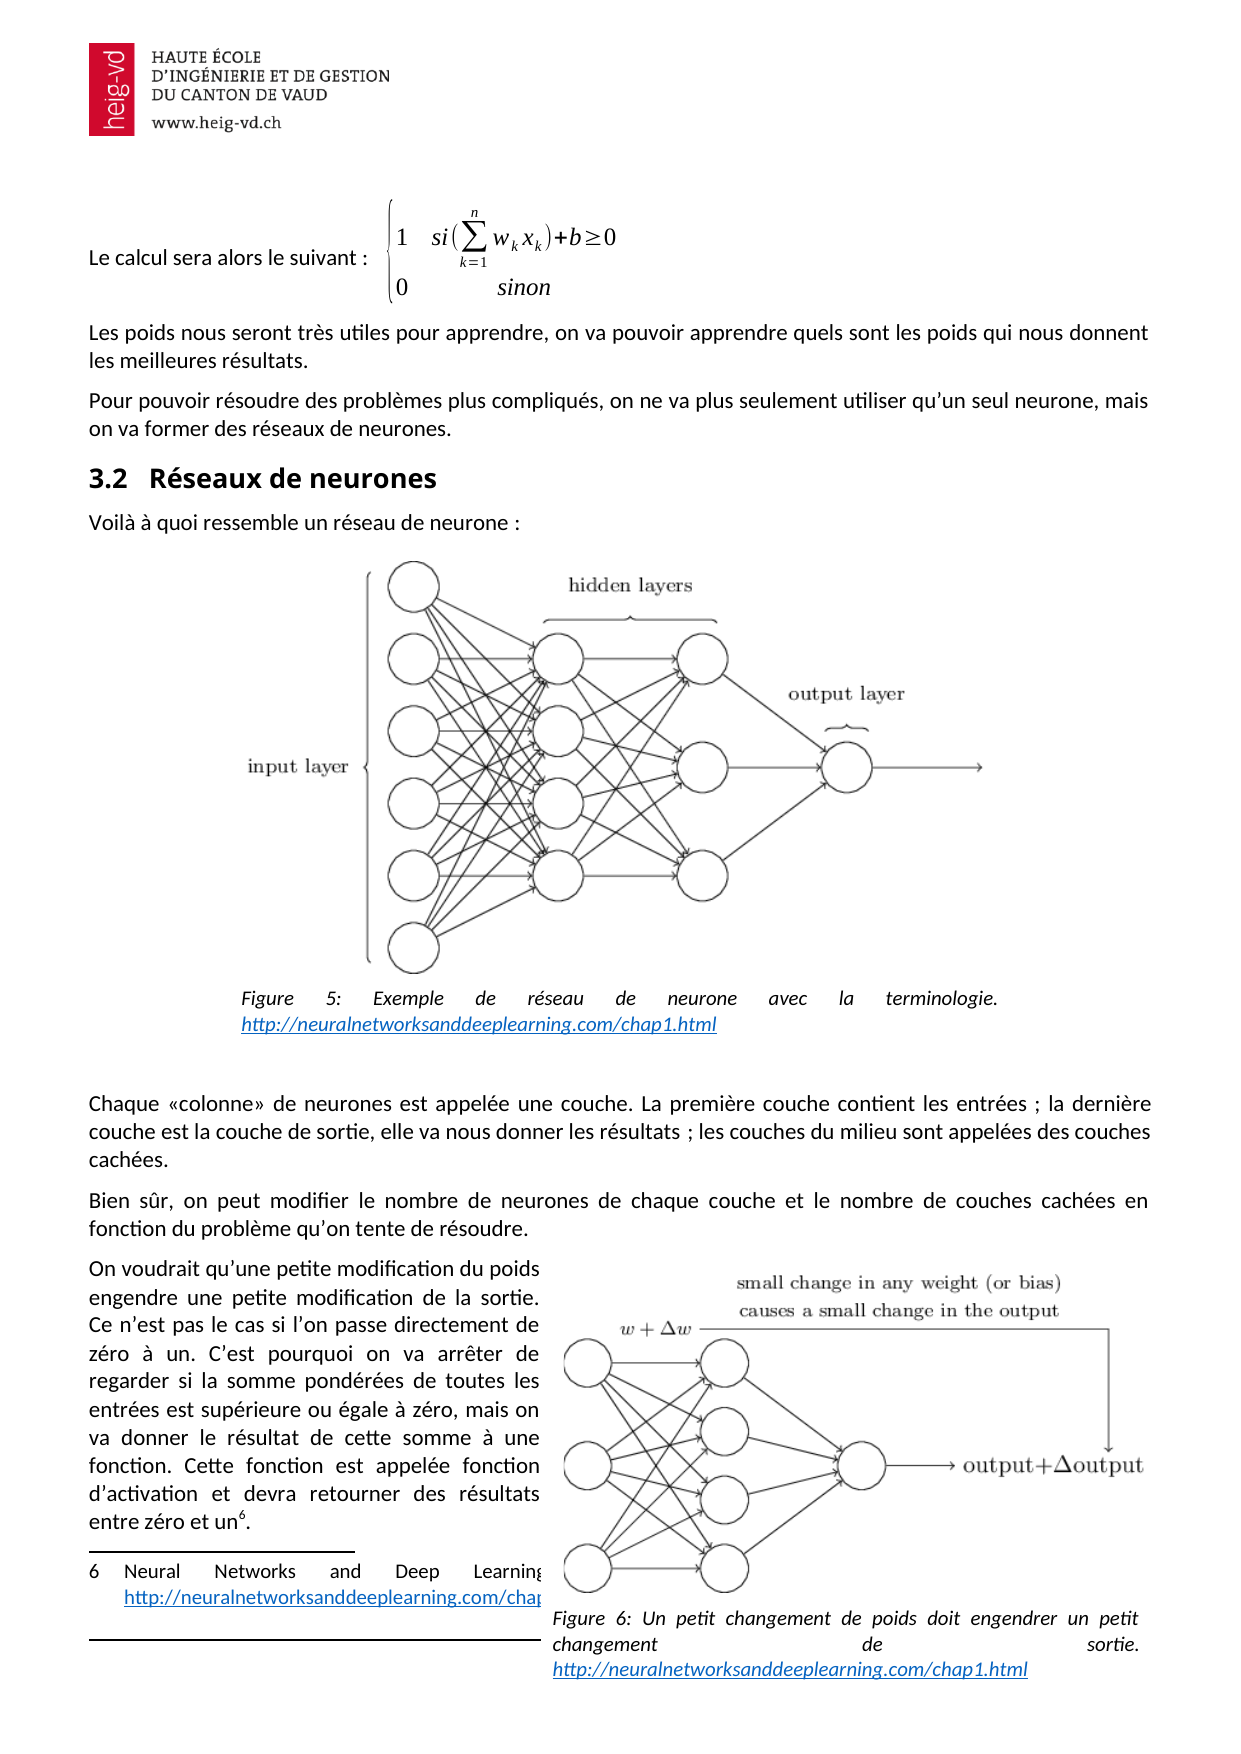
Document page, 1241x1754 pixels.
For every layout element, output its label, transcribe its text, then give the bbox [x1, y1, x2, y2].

text Les poids nous seront très utiles pour apprendre, on va pouvoir apprendre quels sont les poids qui nous donnent les meilleures résultats. [89, 318, 1152, 374]
subtitle Réseaux de neurones [89, 459, 1152, 496]
text On voudrait qu’une petite modification du poids engendre une petite modification de la sortie. Ce n’est pas le cas si l’on passe directement de zéro à un. C’est pourquoi on va arrêter de regarder si la somme pondérées de toutes les entrées est supérieure ou égale à zéro, mais on va donner le résultat de cette somme à une fonction. Cette fonction est appelée fonction d’activation et devra retourner des résultats entre zéro et un. [89, 1243, 1152, 1693]
picture [563, 1267, 1152, 1593]
text Figure 5: Exemple de réseau de neurone avec la terminologie. http://neuralnetworksanddeeplearning.com/chap1.html [241, 974, 999, 1036]
picture [241, 561, 1000, 974]
text Neural Networks and Deep Learning, Nielsen Michael, chap. 1, consulté le 27.03.21, http://neuralnetworksanddeeplearning.com/chap1.html [89, 1558, 541, 1609]
text Bien sûr, on peut modifier le nombre de neurones de chaque couche et le nombre de couches cachées en fonction du problème qu’on tente de résoudre. [89, 1186, 1152, 1242]
text Le calcul sera alors le suivant : [89, 198, 1152, 305]
picture [89, 43, 389, 136]
text Pour pouvoir résoudre des problèmes plus compliqués, on ne va plus seulement utiliser qu’un seul neurone, mais on va former des réseaux de neurones. [89, 386, 1152, 442]
text Figure 6: Un petit changement de poids doit engendrer un petit changement de sortie. http://neuralnetworksanddeeplearning.com/chap1.html [552, 1267, 1140, 1682]
text Voilà à quoi ressemble un réseau de neurone : [89, 508, 1152, 537]
text Chaque «colonne» de neurones est appelée une couche. La première couche contient les entrées ; la dernière couche est la couche de sortie, elle va nous donner les résultats ; les couches du milieu sont appelées des couches cachées. [89, 1089, 1152, 1173]
